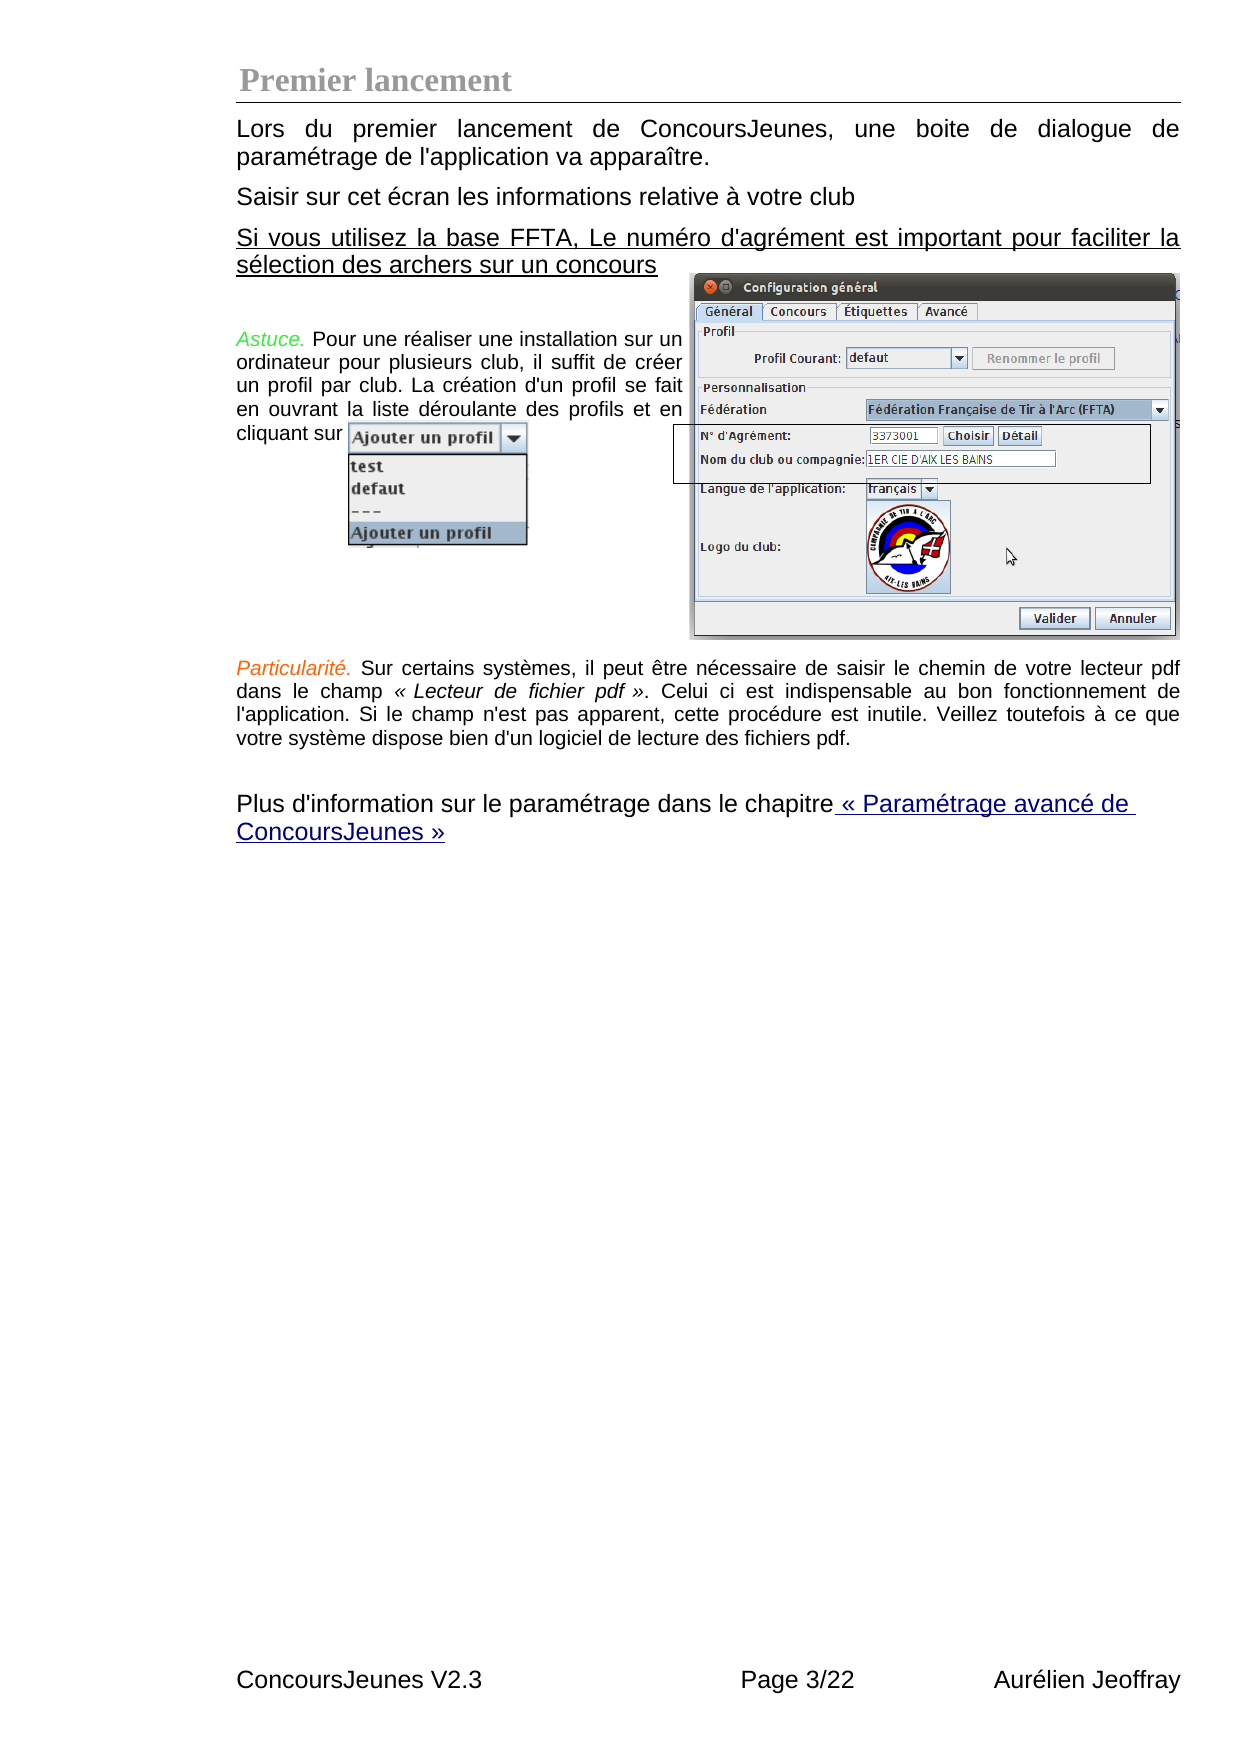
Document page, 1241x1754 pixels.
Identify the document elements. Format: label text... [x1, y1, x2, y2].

picture [689, 425, 1150, 483]
text Lors du premier lancement de ConcoursJeunes, une boite de dialogue de paramétrage de l'application va apparaître. [236, 115, 1181, 171]
picture [689, 273, 1180, 640]
text Astuce. Pour une réaliser une installation sur un ordinateur pour plusieurs club, il suffit de créer un profil par club. La création d'un profil se fait en ouvrant la liste déroulante des profils et en cliquant sur [236, 327, 689, 548]
text Si vous utilisez la base FFTA, Le numéro d'agrément est important pour faciliter la [236, 223, 1181, 248]
text Plus d'information sur le paramétrage dans le chapitre « Paramétrage avancé de ConcoursJeunes » [236, 790, 1181, 846]
text Particularité. Sur certains systèmes, il peut être nécessaire de saisir le chemin de votre lecteur pdf dans le champ « Lecteur de fichier pdf ». Celui ci est indispensable au bon fonctionnement de l'application. Si le champ n'est pas apparent, cette procédure est inutile. Veillez toutefois à ce que votre système dispose bien d'un logiciel de lecture des fichiers pdf. [236, 656, 1181, 749]
picture [348, 420, 529, 548]
text Saisir sur cet écran les informations relative à votre club [236, 183, 1181, 211]
text sélection des archers sur un concours [236, 249, 1181, 279]
subtitle Premier lancement [236, 59, 1181, 102]
